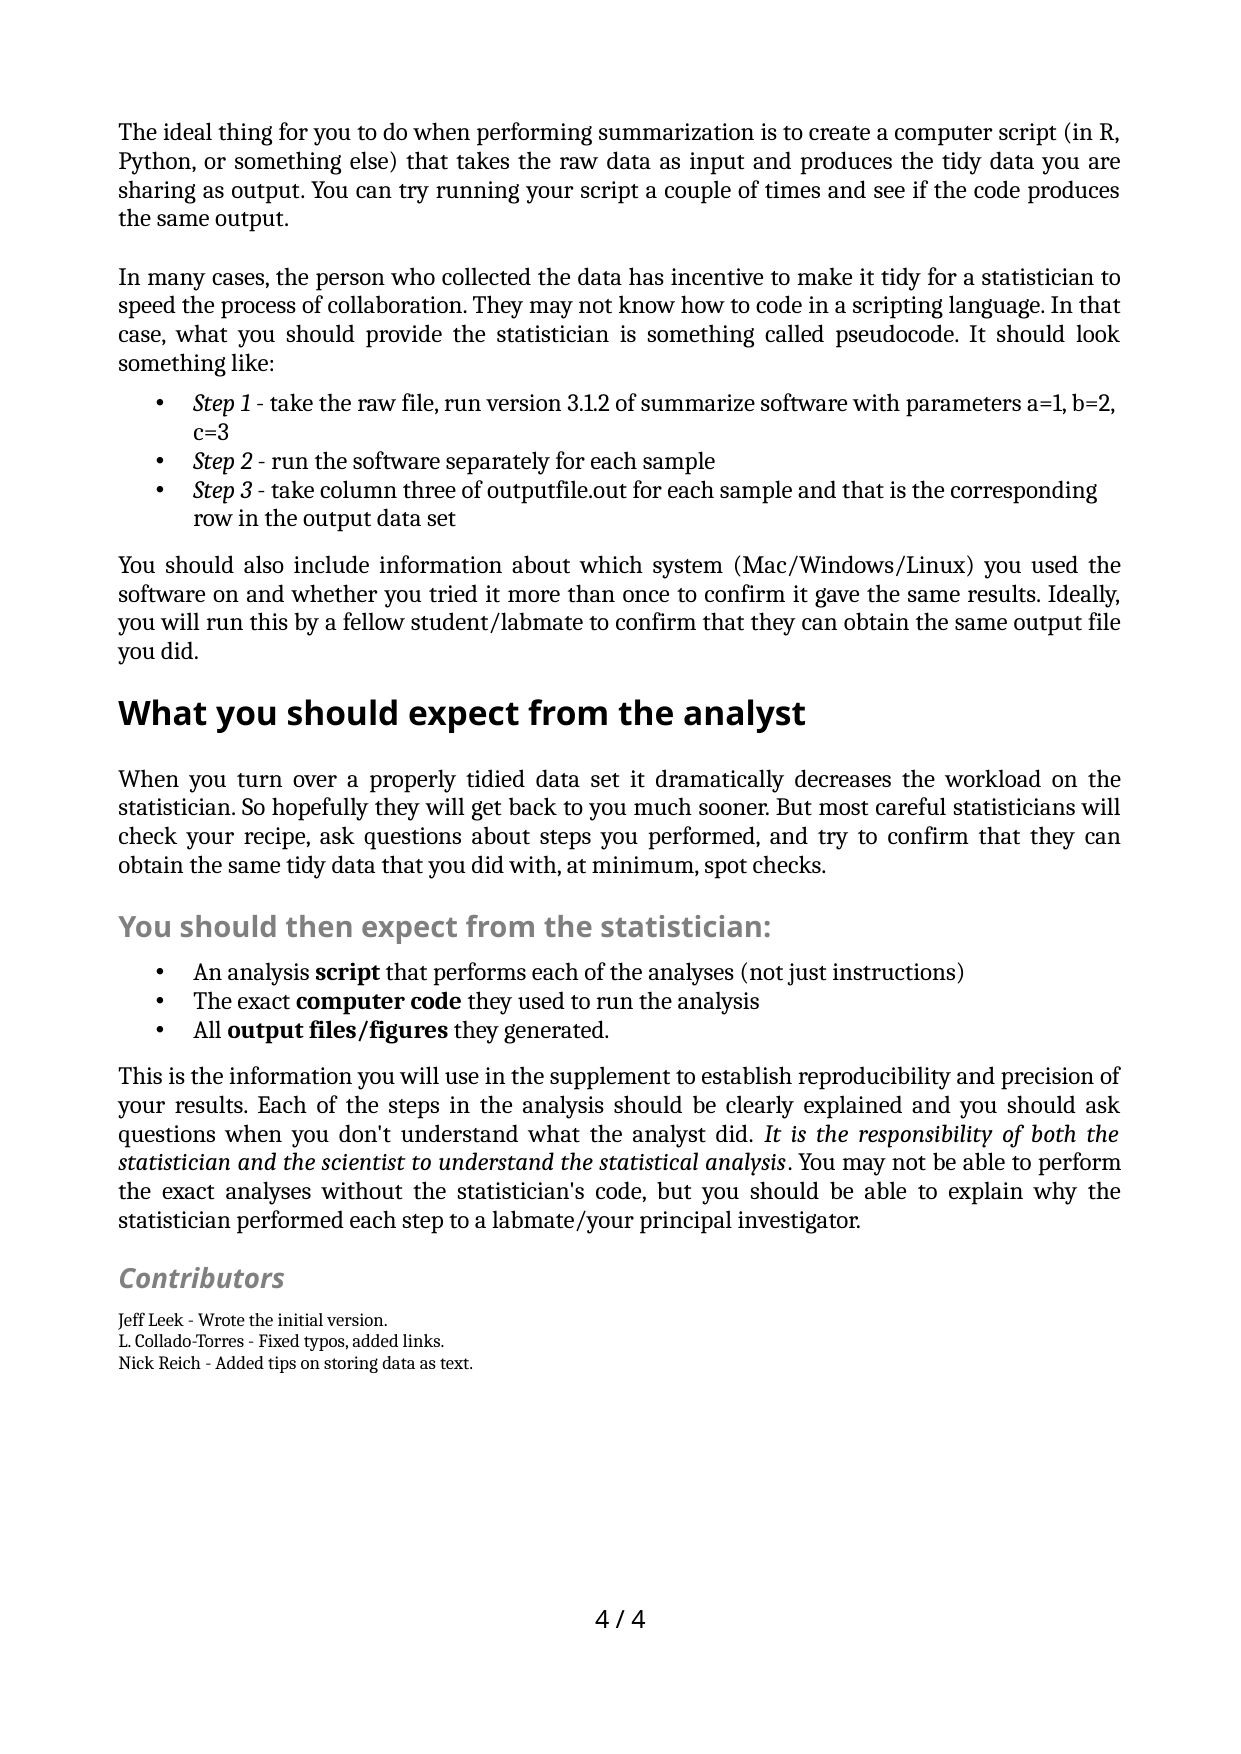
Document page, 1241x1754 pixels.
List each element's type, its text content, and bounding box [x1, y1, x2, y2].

text The ideal thing for you to do when performing summarization is to create a computer script (in R, Python, or something else) that takes the raw data as input and produces the tidy data you are sharing as output. You can try running your script a couple of times and see if the code produces the same output. [118, 118, 1122, 233]
list All output files/figures they generated. [156, 1016, 1122, 1044]
list Step 2 - run the software separately for each sample [156, 447, 1122, 476]
subtitle What you should expect from the analyst [118, 689, 1122, 735]
text This is the information you will use in the supplement to establish reproducibility and precision of your results. Each of the steps in the analysis should be clearly explained and you should ask questions when you don't understand what the analyst did. It is the responsibility of both the statistician and the scientist to understand the statistical analysis. You may not be able to perform the exact analyses without the statistician's code, but you should be able to explain why the statistician performed each step to a labmate/your principal investigator. [118, 1062, 1122, 1234]
text L. Collado-Torres - Fixed typos, added links. [118, 1331, 1122, 1352]
subtitle You should then expect from the statistician: [118, 906, 1122, 946]
text Nick Reich - Added tips on storing data as text. [118, 1352, 1122, 1374]
text When you turn over a properly tidied data set it dramatically decreases the workload on the statistician. So hopefully they will get back to you much sooner. But most careful statisticians will check your recipe, ask questions about steps you performed, and try to confirm that they can obtain the same tidy data that you did with, at minimum, spot checks. [118, 764, 1122, 879]
text You should also include information about which system (Mac/Windows/Linux) you used the software on and whether you tried it more than once to confirm it gave the same results. Ideally, you will run this by a fellow student/labmate to confirm that they can obtain the same output file you did. [118, 551, 1122, 666]
subtitle Contributors [118, 1259, 1122, 1297]
list An analysis script that performs each of the analyses (not just instructions) [156, 958, 1122, 987]
list Step 3 - take column three of outputfile.out for each sample and that is the corresponding row in the output data set [156, 476, 1122, 533]
list The exact computer code they used to run the analysis [156, 987, 1122, 1016]
text Jeff Leek - Wrote the initial version. [118, 1309, 1122, 1331]
list Step 1 - take the raw file, run version 3.1.2 of summarize software with parameters a=1, b=2, c=3 [156, 389, 1122, 447]
text In many cases, the person who collected the data has incentive to make it tidy for a statistician to speed the process of collaboration. They may not know how to code in a scripting language. In that case, what you should provide the statistician is something called pseudocode. It should look something like: [118, 263, 1122, 378]
